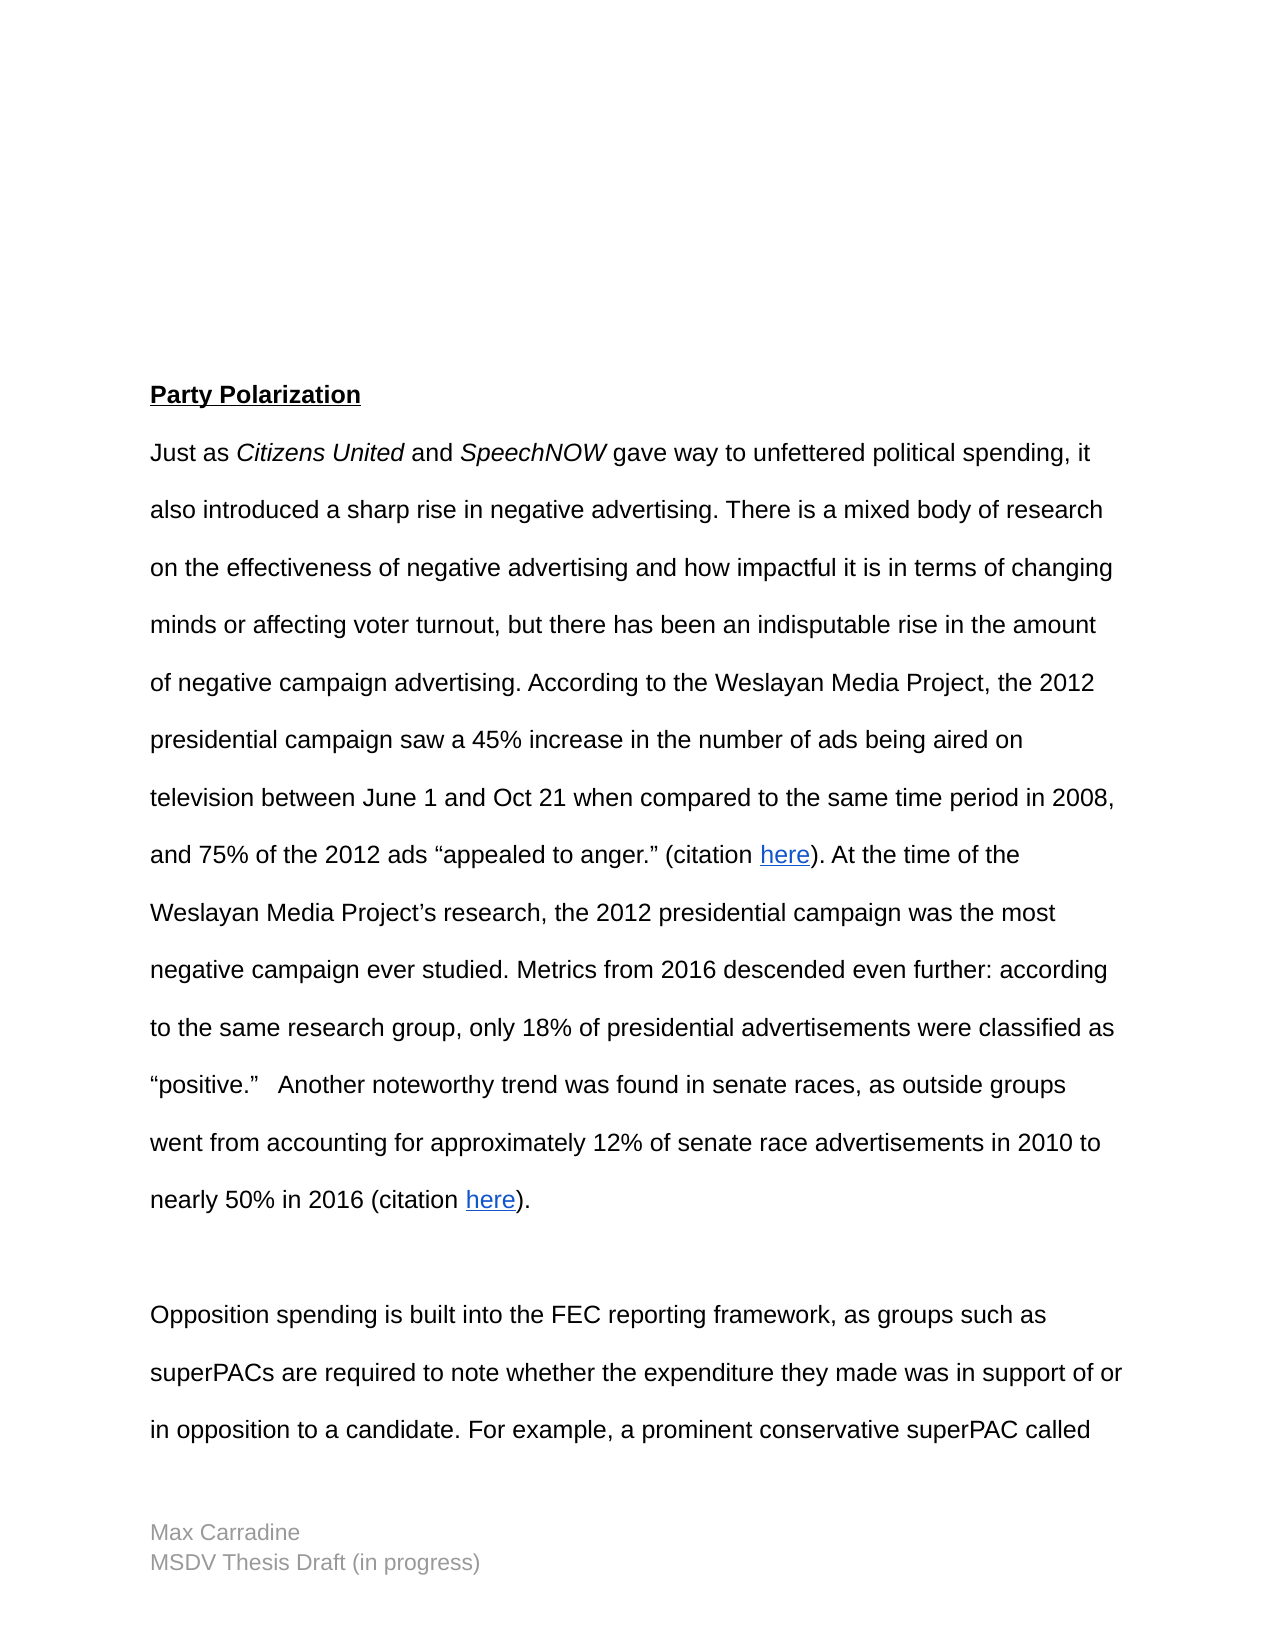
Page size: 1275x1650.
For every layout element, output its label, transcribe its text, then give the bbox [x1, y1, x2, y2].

text Just as Citizens United and SpeechNOW gave way to unfettered political spending, it also introduced a sharp rise in negative advertising. There is a mixed body of research on the effectiveness of negative advertising and how impactful it is in terms of changing minds or affecting voter turnout, but there has been an indisputable rise in the amount of negative campaign advertising. According to the Weslayan Media Project, the 2012 presidential campaign saw a 45% increase in the number of ads being aired on television between June 1 and Oct 21 when compared to the same time period in 2008, and 75% of the 2012 ads “appealed to anger.” (citation here). At the time of the Weslayan Media Project’s research, the 2012 presidential campaign was the most negative campaign ever studied. Metrics from 2016 descended even further: according to the same research group, only 18% of presidential advertisements were classified as “positive.” Another noteworthy trend was found in senate races, as outside groups went from accounting for approximately 12% of senate race advertisements in 2010 to nearly 50% in 2016 (citation here). [150, 437, 1125, 1214]
text Party Polarization [150, 380, 1125, 409]
text Opposition spending is built into the FEC reporting framework, as groups such as superPACs are required to note whether the expenditure they made was in support of or in opposition to a candidate. For example, a prominent conservative superPAC called [150, 1300, 1125, 1444]
